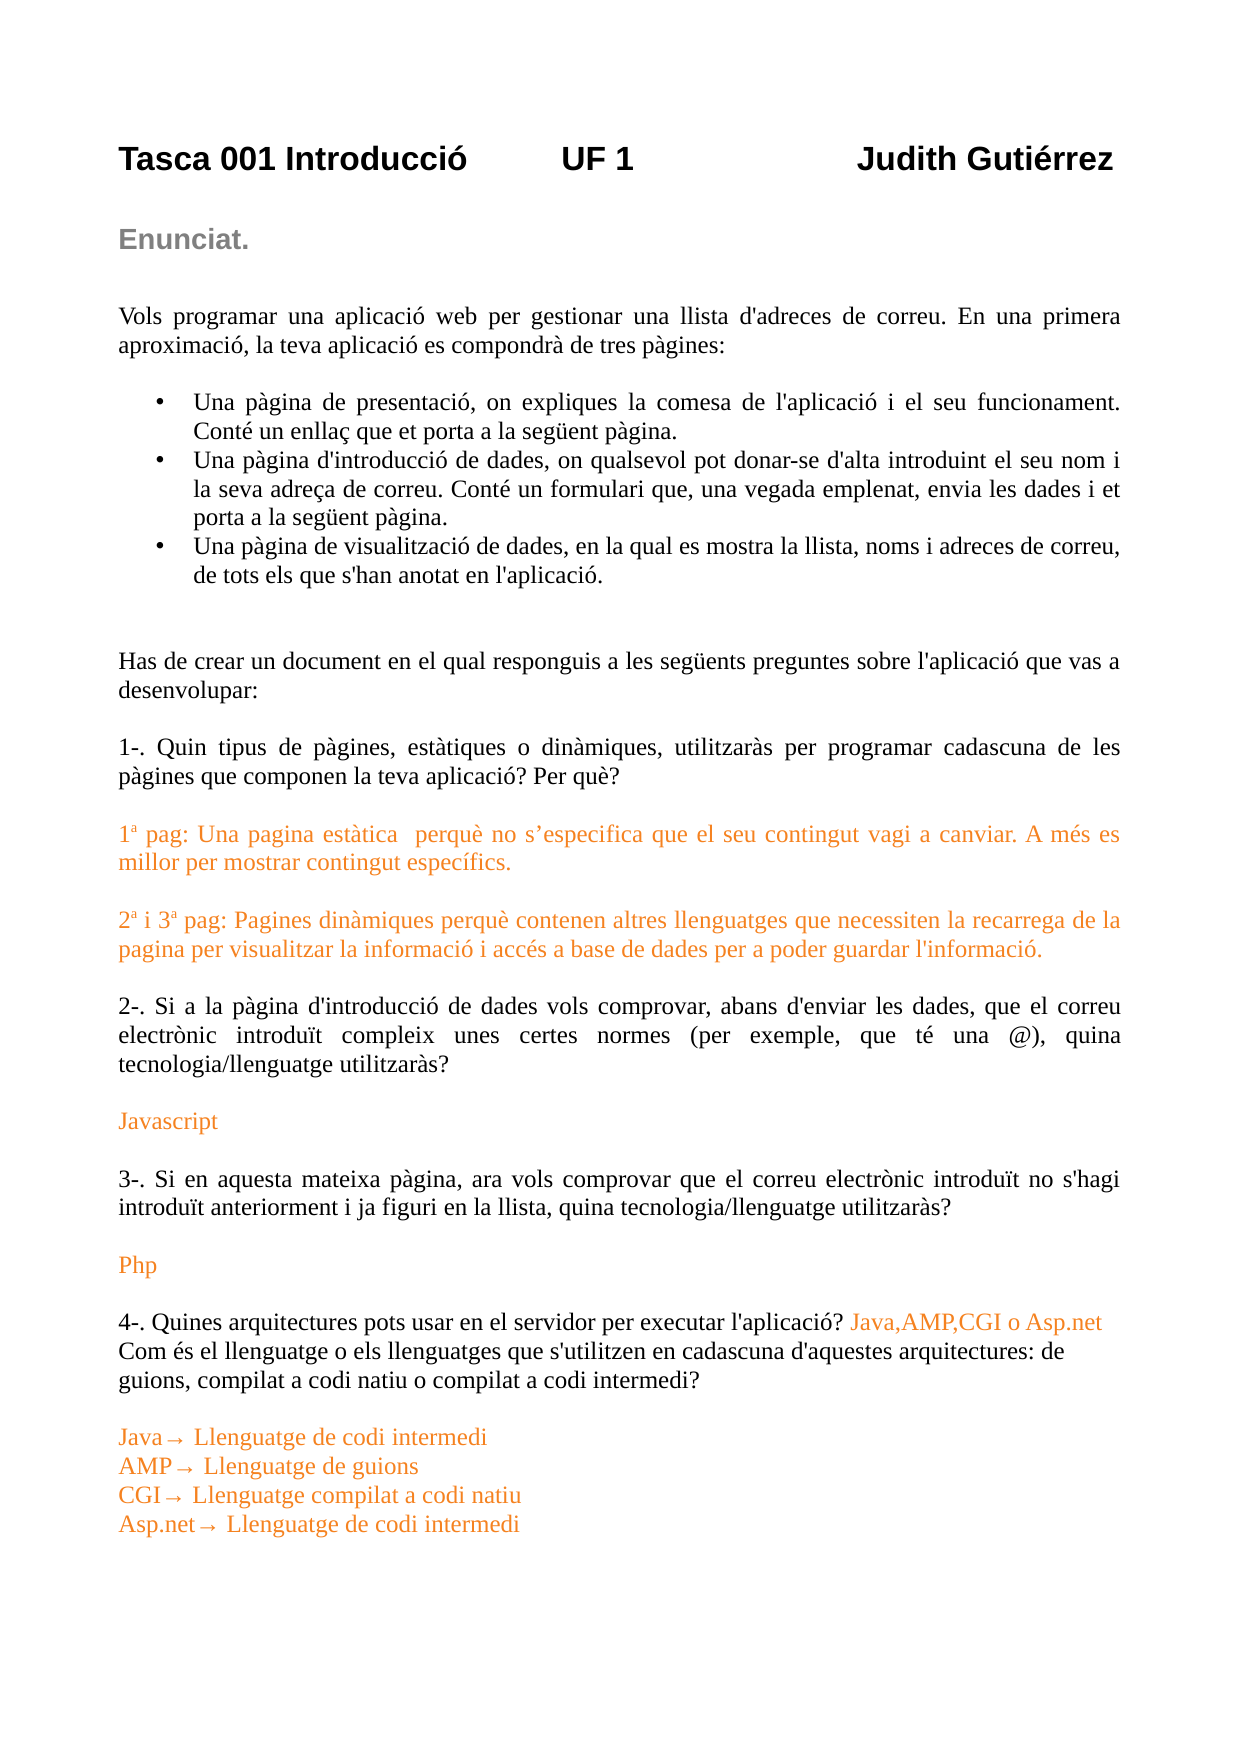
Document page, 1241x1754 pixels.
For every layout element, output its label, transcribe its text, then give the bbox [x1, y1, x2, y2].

text Vols programar una aplicació web per gestionar una llista d'adreces de correu. En una primera aproximació, la teva aplicació es compondrà de tres pàgines: [118, 301, 1122, 359]
text 2a i 3a pag: Pagines dinàmiques perquè contenen altres llenguatges que necessiten la recarrega de la pagina per visualitzar la informació i accés a base de dades per a poder guardar l'informació. [118, 905, 1122, 962]
list Una pàgina de presentació, on expliques la comesa de l'aplicació i el seu funcionament. Conté un enllaç que et porta a la següent pàgina. [156, 387, 1122, 445]
text 3-. Si en aquesta mateixa pàgina, ara vols comprovar que el correu electrònic introduït no s'hagi introduït anteriorment i ja figuri en la llista, quina tecnologia/llenguatge utilitzaràs? [118, 1135, 1122, 1221]
text CGI→ Llenguatge compilat a codi natiu [118, 1480, 1122, 1509]
text Php [118, 1250, 1122, 1279]
list Una pàgina d'introducció de dades, on qualsevol pot donar-se d'alta introduint el seu nom i la seva adreça de correu. Conté un formulari que, una vegada emplenat, envia les dades i et porta a la següent pàgina. [156, 445, 1122, 531]
text AMP→ Llenguatge de guions [118, 1451, 1122, 1480]
text 1-. Quin tipus de pàgines, estàtiques o dinàmiques, utilitzaràs per programar cadascuna de les pàgines que componen la teva aplicació? Per què? [118, 732, 1122, 790]
text Asp.net→ Llenguatge de codi intermedi [118, 1509, 1122, 1537]
text Has de crear un document en el qual responguis a les següents preguntes sobre l'aplicació que vas a desenvolupar: [118, 646, 1122, 732]
text 1a pag: Una pagina estàtica perquè no s’especifica que el seu contingut vagi a canviar. A més es millor per mostrar contingut específics. [118, 819, 1122, 876]
text 2-. Si a la pàgina d'introducció de dades vols comprovar, abans d'enviar les dades, que el correu electrònic introduït compleix unes certes normes (per exemple, que té una @), quina tecnologia/llenguatge utilitzaràs? [118, 962, 1122, 1077]
subtitle Enunciat. [118, 222, 1122, 289]
text 4-. Quines arquitectures pots usar en el servidor per executar l'aplicació? Java,AMP,CGI o Asp.net Com és el llenguatge o els llenguatges que s'utilitzen en cadascuna d'aquestes arquitectures: de guions, compilat a codi natiu o compilat a codi intermedi? [118, 1279, 1122, 1394]
list Una pàgina de visualització de dades, en la qual es mostra la llista, noms i adreces de correu, de tots els que s'han anotat en l'aplicació. [156, 531, 1122, 589]
text Java→ Llenguatge de codi intermedi [118, 1422, 1122, 1451]
text Javascript [118, 1106, 1122, 1135]
